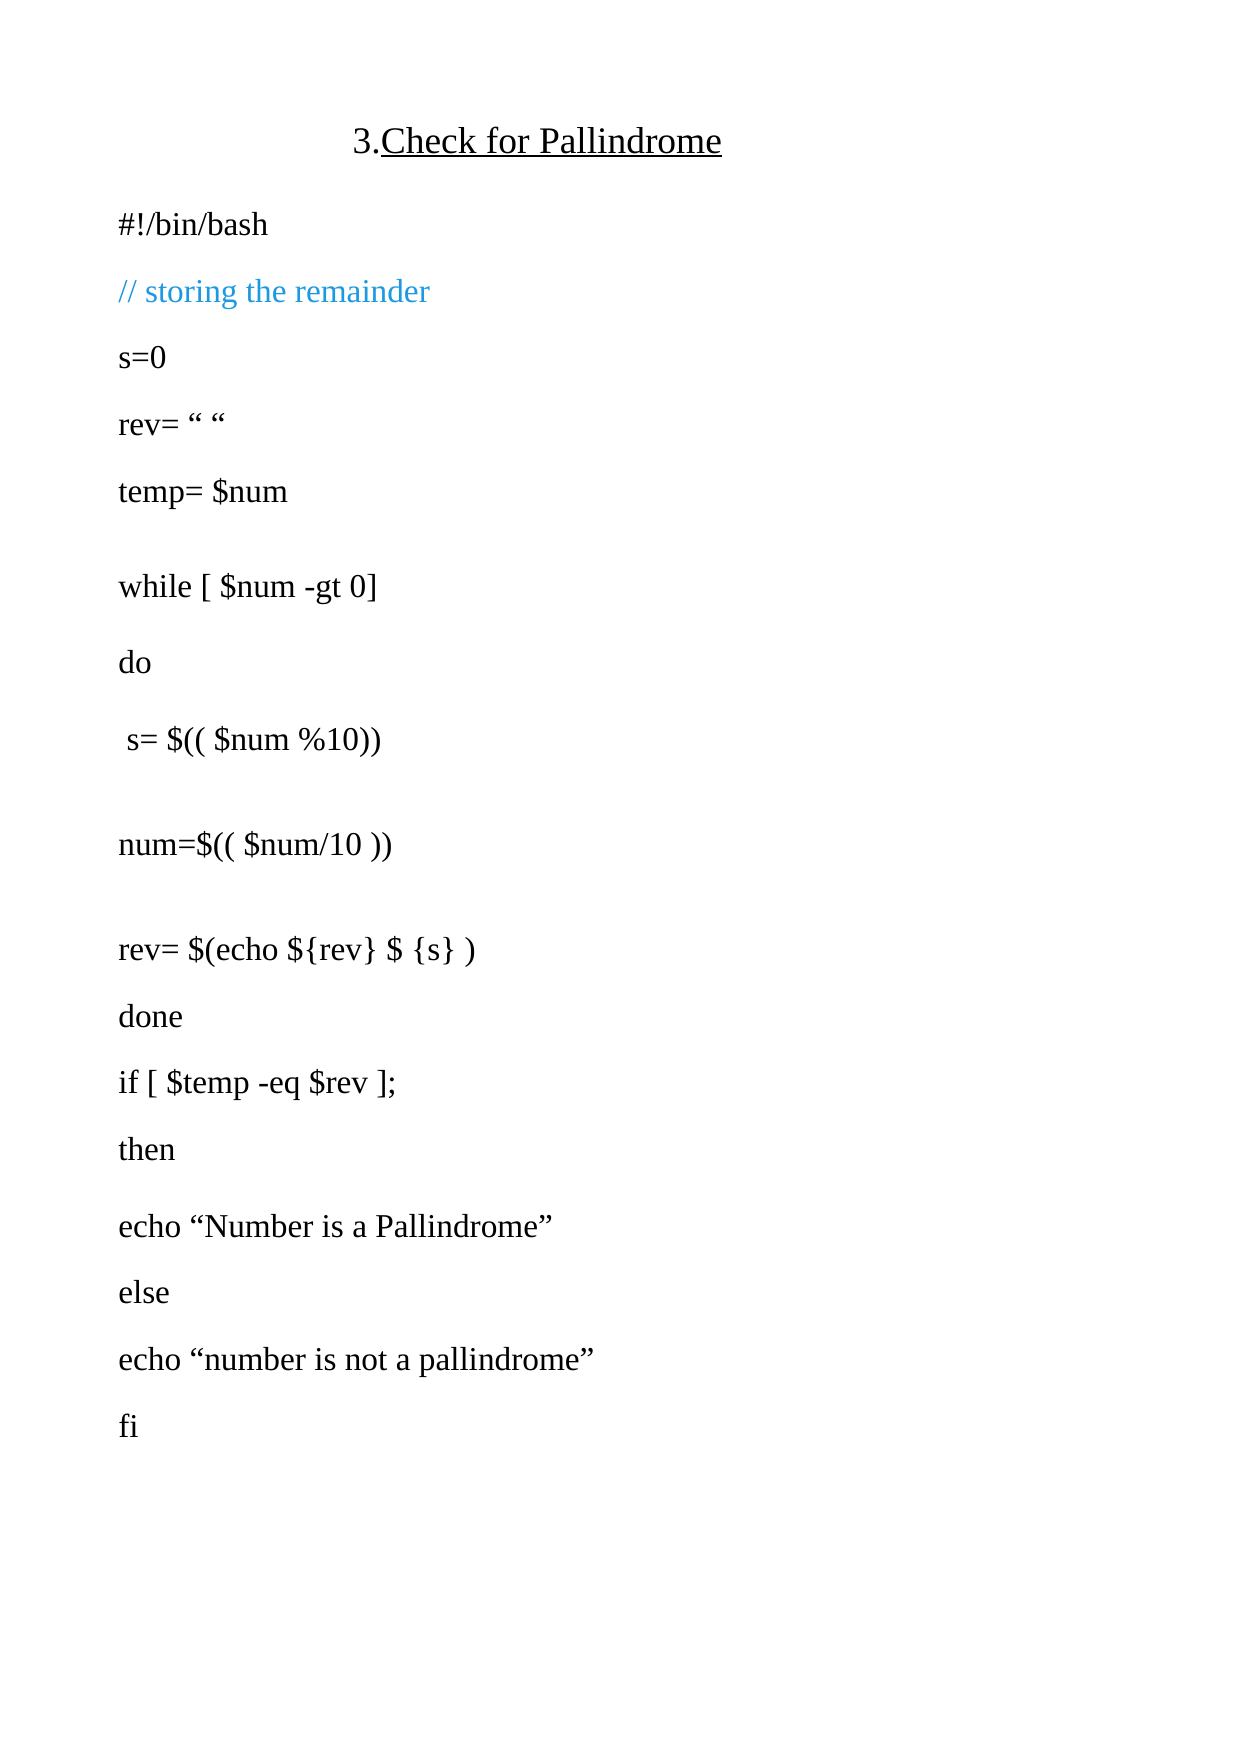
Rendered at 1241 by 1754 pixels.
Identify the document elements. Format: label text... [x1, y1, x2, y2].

text s=0 [118, 338, 1122, 376]
text do [118, 643, 1122, 681]
text temp= $num [118, 471, 1122, 509]
text fi [118, 1406, 1122, 1444]
text done [118, 996, 1122, 1034]
text echo “Number is a Pallindrome” [118, 1206, 1122, 1244]
text num=$(( $num/10 )) [118, 824, 1122, 863]
text then [118, 1129, 1122, 1168]
text else [118, 1273, 1122, 1311]
text while [ $num -gt 0] [118, 566, 1122, 604]
text echo “number is not a pallindrome” [118, 1339, 1122, 1378]
text if [ $temp -eq $rev ]; [118, 1063, 1122, 1101]
text rev= $(echo ${rev} $ {s} ) [118, 929, 1122, 968]
text #!/bin/bash [118, 204, 1122, 243]
text // storing the remainder [118, 271, 1122, 309]
text rev= “ “ [118, 404, 1122, 443]
text 3.Check for Pallindrome [118, 118, 1122, 161]
text s= $(( $num %10)) [118, 719, 1122, 758]
